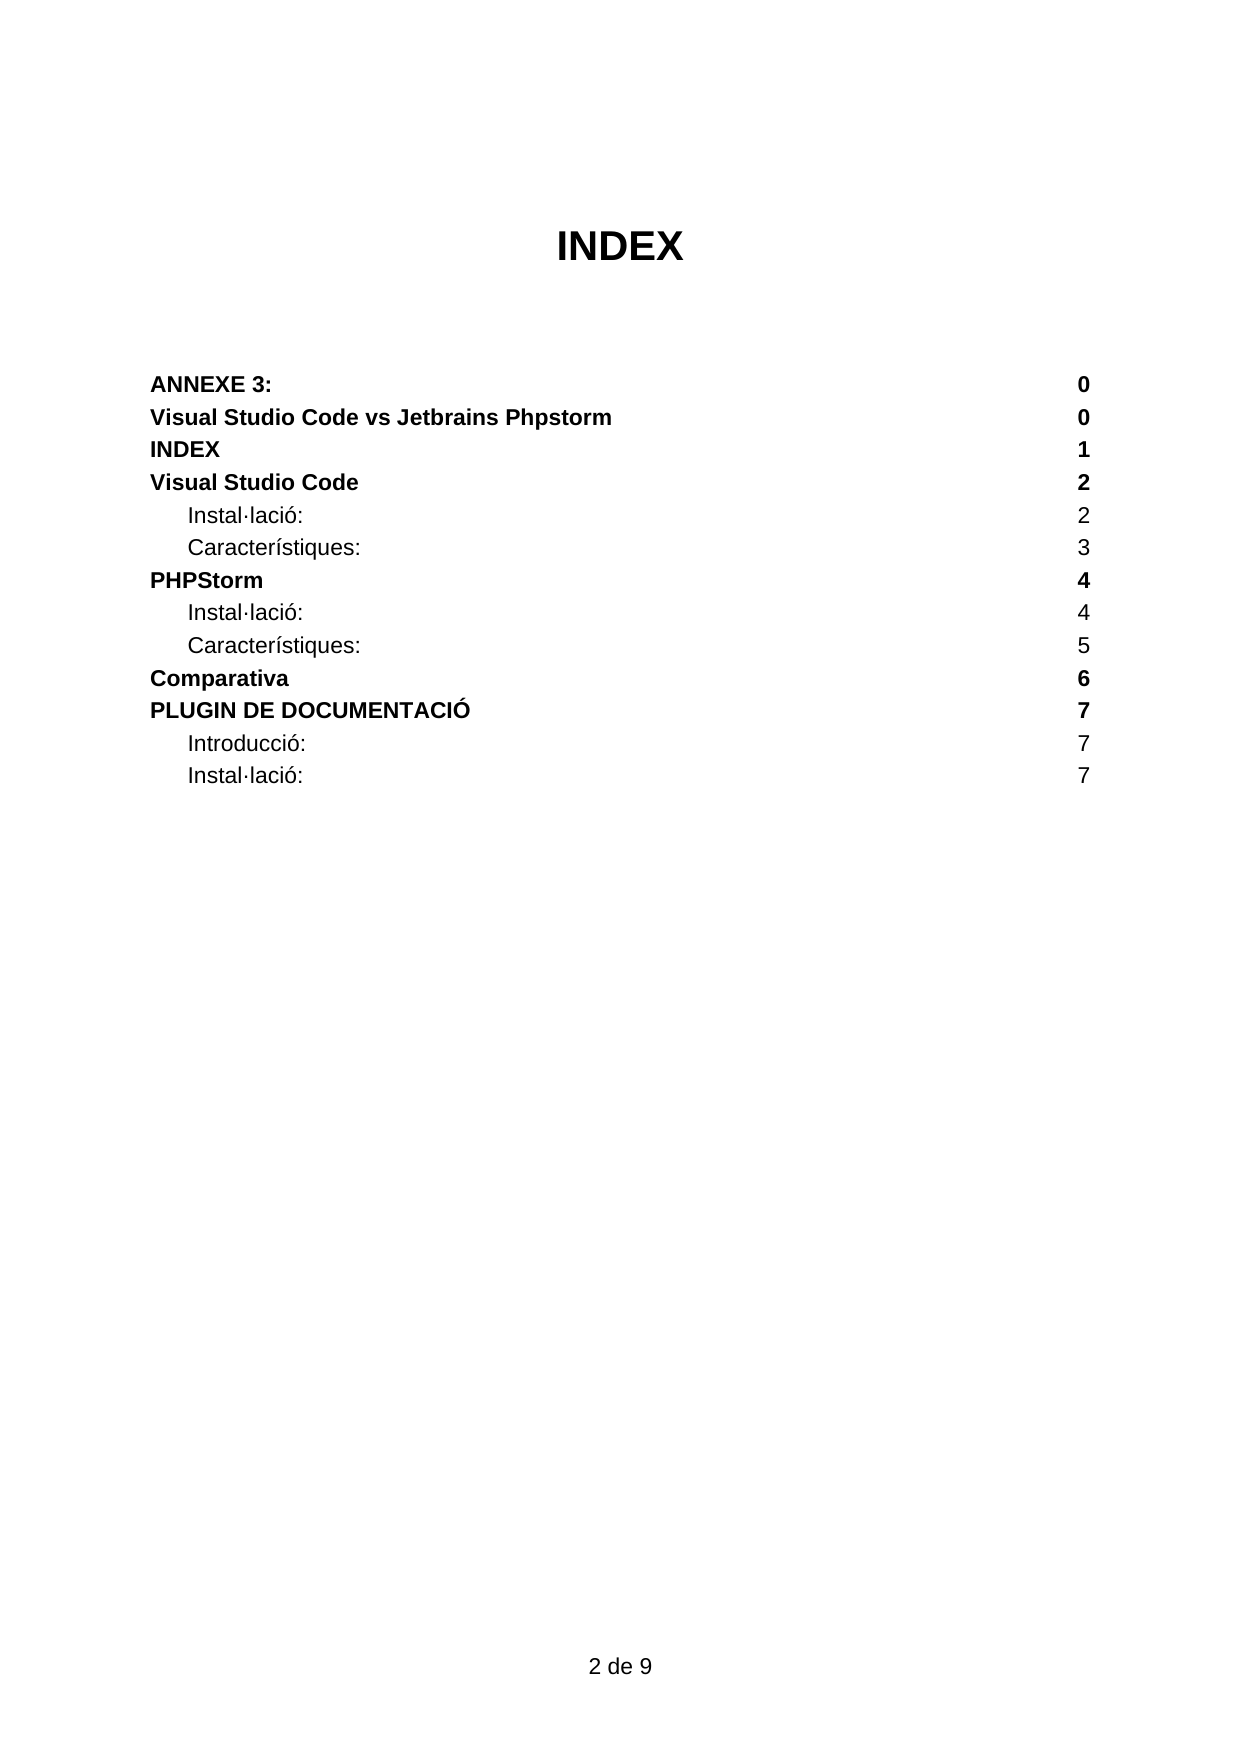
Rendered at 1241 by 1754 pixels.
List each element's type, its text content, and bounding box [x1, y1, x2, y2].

text Instal·lació: 4 [187, 599, 1090, 626]
text Característiques: 3 [187, 534, 1090, 561]
text PHPStorm 4 [150, 567, 1090, 593]
text PLUGIN DE DOCUMENTACIÓ 7 [150, 697, 1090, 723]
text Introducció: 7 [187, 730, 1090, 756]
text Instal·lació: 2 [187, 502, 1090, 528]
text Instal·lació: 7 [187, 762, 1090, 789]
text Comparativa 6 [150, 664, 1090, 691]
text Característiques: 5 [187, 632, 1090, 658]
text ANNEXE 3: 0 [150, 371, 1090, 397]
subtitle INDEX [150, 221, 1090, 269]
text Visual Studio Code 2 [150, 469, 1090, 495]
text Visual Studio Code vs Jetbrains Phpstorm 0 [150, 404, 1090, 430]
text INDEX 1 [150, 436, 1090, 463]
